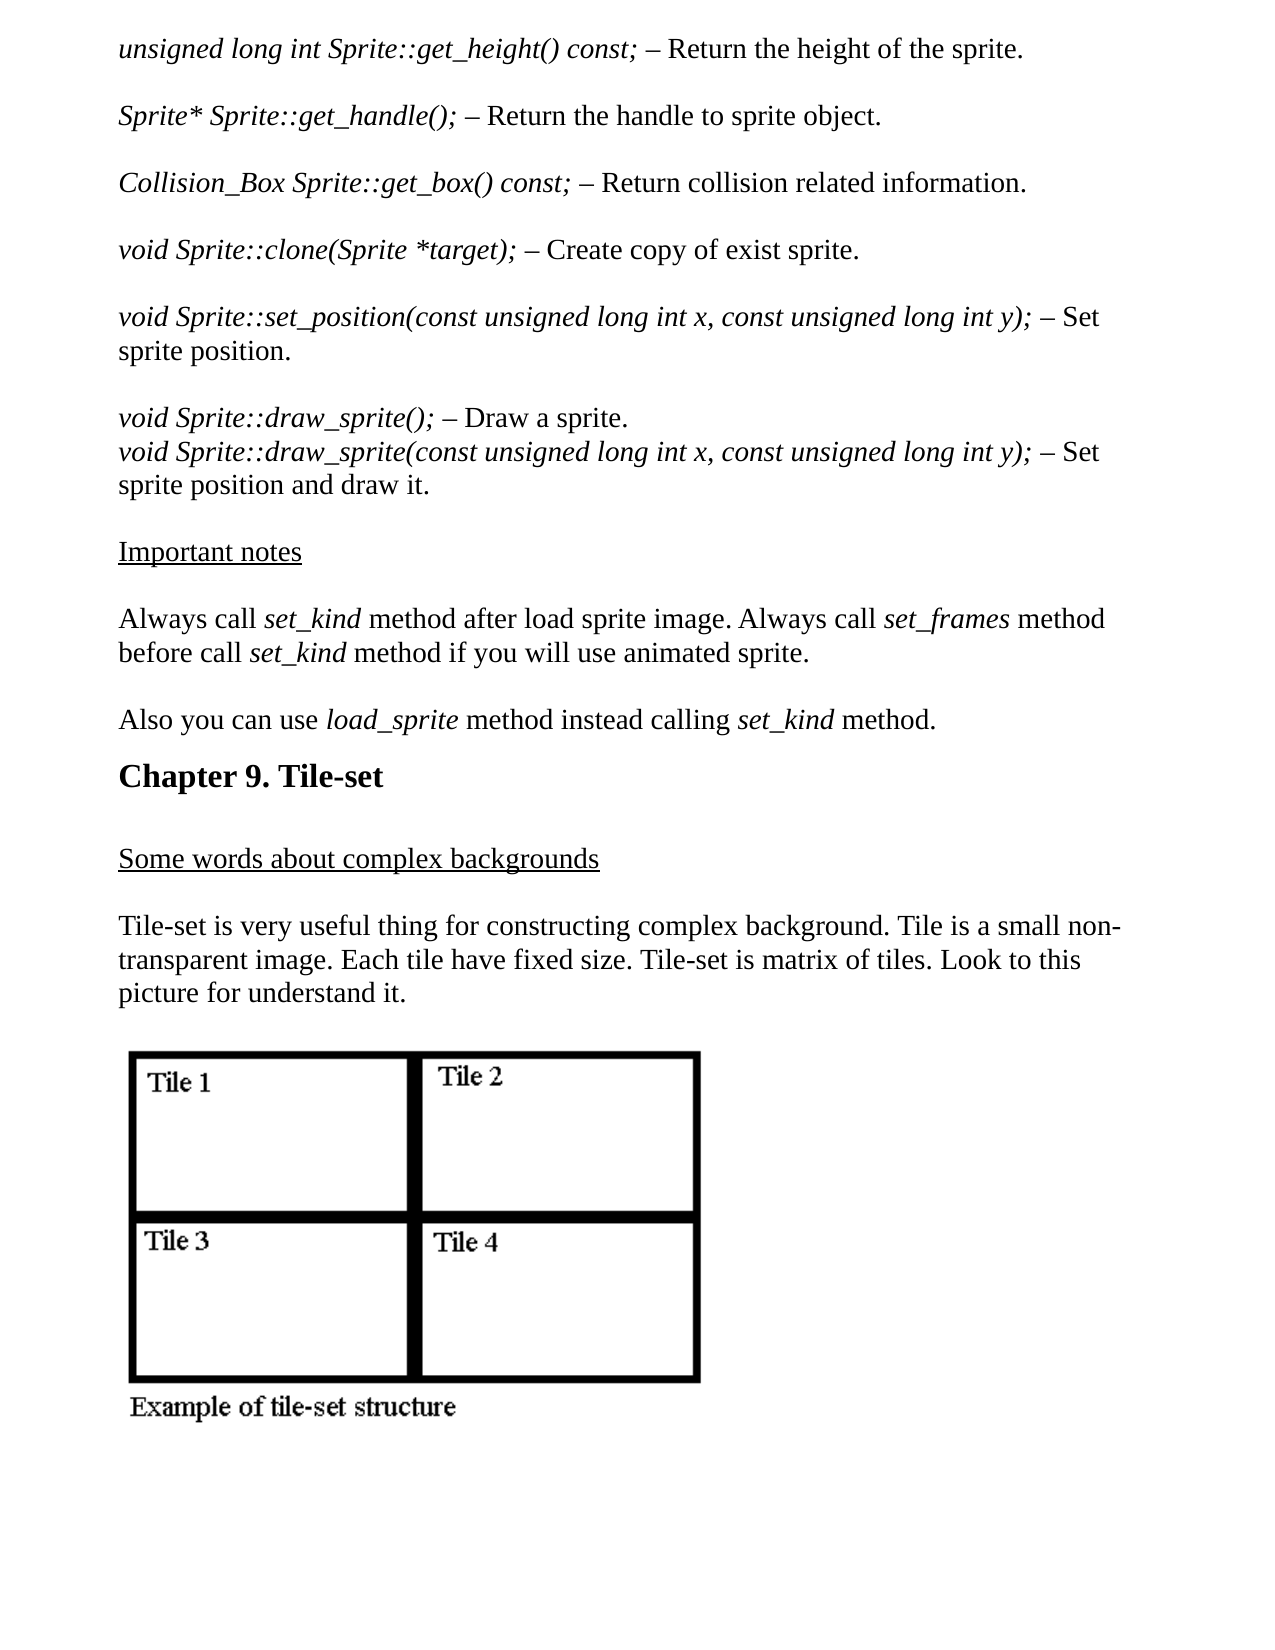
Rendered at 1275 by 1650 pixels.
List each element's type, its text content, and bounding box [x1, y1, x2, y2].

text Always call set_kind method after load sprite image. Always call set_frames method before call set_kind method if you will use animated sprite. [118, 601, 1157, 668]
text Important notes [118, 534, 1157, 568]
text Sprite* Sprite::get_handle(); – Return the handle to sprite object. [118, 98, 1157, 132]
text Some words about complex backgrounds [118, 841, 1157, 875]
text void Sprite::draw_sprite(const unsigned long int x, const unsigned long int y); – Set sprite position and draw it. [118, 434, 1157, 501]
text unsigned long int Sprite::get_height() const; – Return the height of the sprite. [118, 31, 1157, 65]
text Tile-set is very useful thing for constructing complex background. Tile is a small non-transparent image. Each tile have fixed size. Tile-set is matrix of tiles. Look to this picture for understand it. [118, 908, 1157, 1009]
picture [118, 1042, 712, 1432]
text void Sprite::set_position(const unsigned long int x, const unsigned long int y); – Set sprite position. [118, 299, 1157, 367]
text void Sprite::draw_sprite(); – Draw a sprite. [118, 400, 1157, 434]
text void Sprite::clone(Sprite *target); – Create copy of exist sprite. [118, 232, 1157, 266]
text Collision_Box Sprite::get_box() const; – Return collision related information. [118, 165, 1157, 199]
subtitle Chapter 9. Tile-set [118, 756, 1157, 795]
text Also you can use load_sprite method instead calling set_kind method. [118, 702, 1157, 736]
